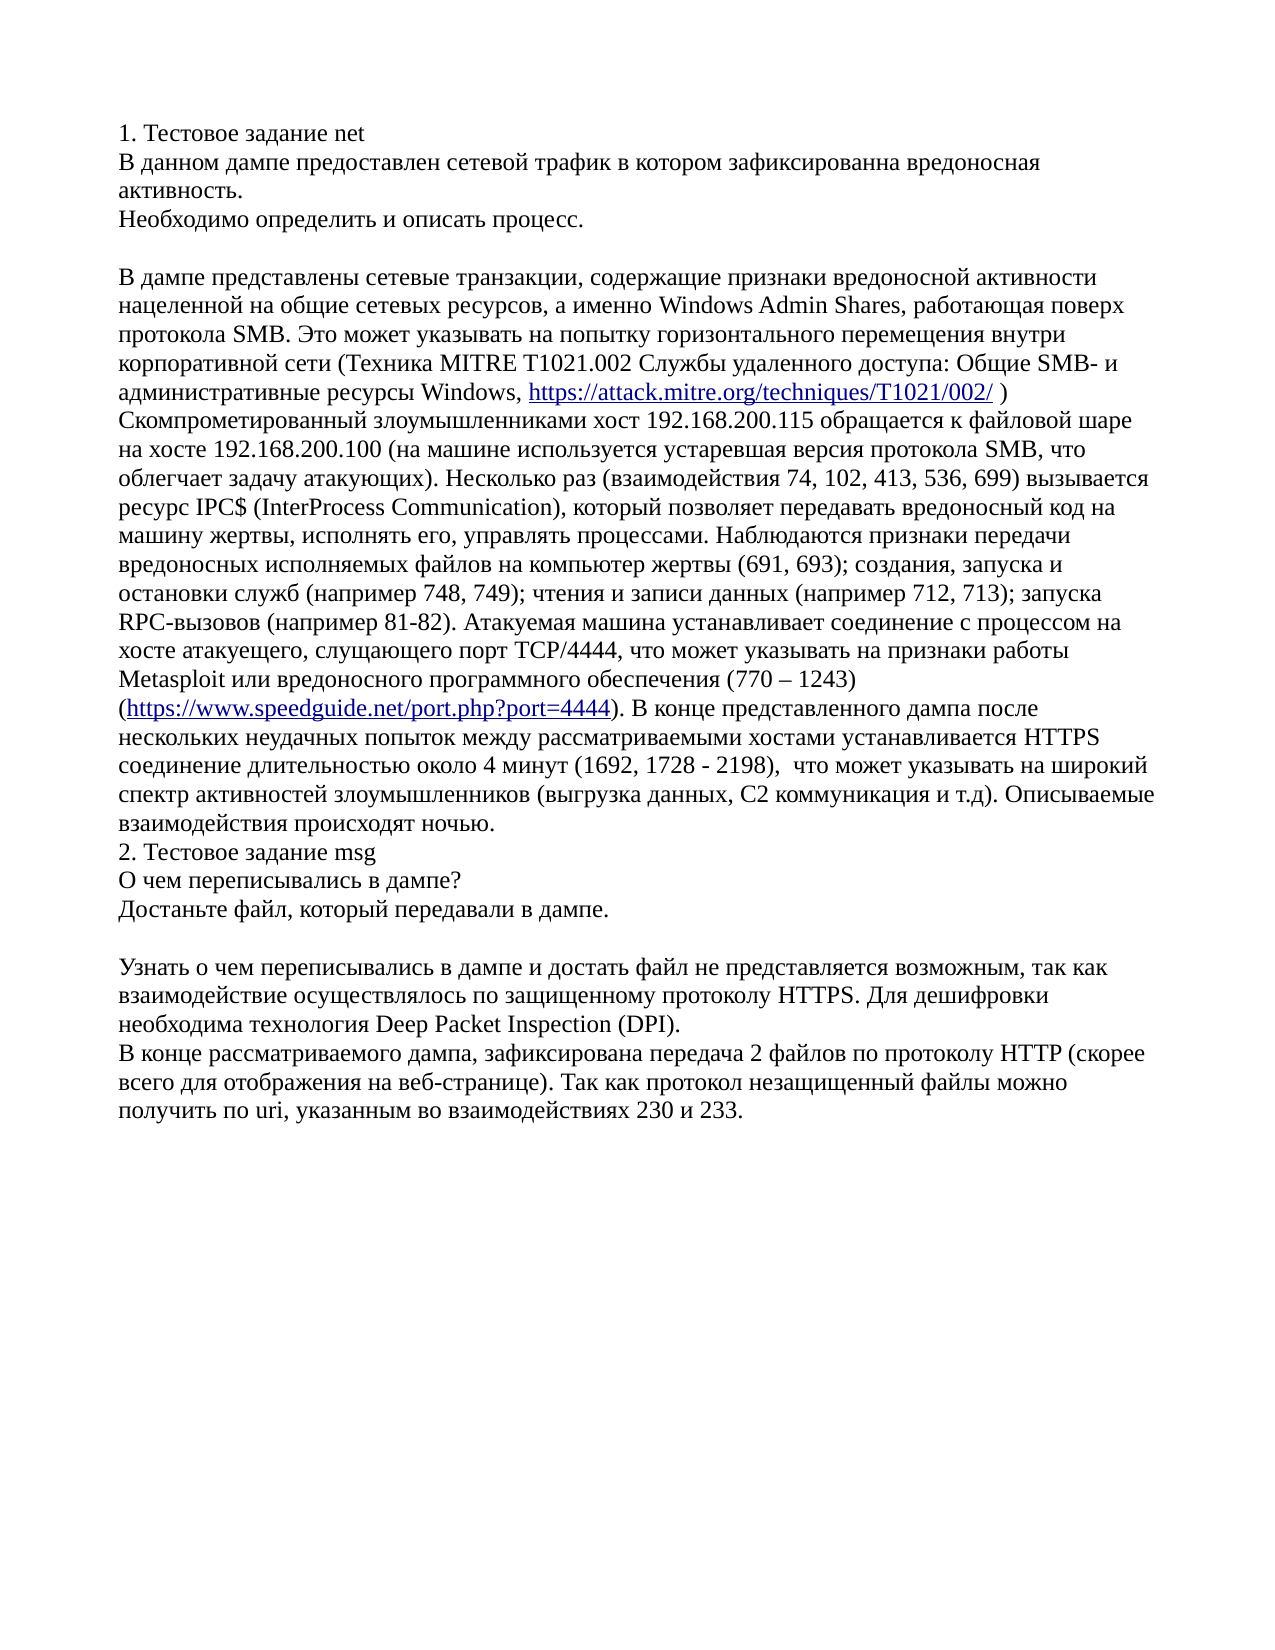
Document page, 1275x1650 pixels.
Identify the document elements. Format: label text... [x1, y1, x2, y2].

text В данном дампе предоставлен сетевой трафик в котором зафиксированна вредоносная активность. [118, 147, 1157, 204]
text В конце рассматриваемого дампа, зафиксирована передача 2 файлов по протоколу HTTP (скорее всего для отображения на веб-странице). Так как протокол незащищенный файлы можно получить по uri, указанным во взаимодействиях 230 и 233. [118, 1038, 1157, 1124]
text Необходимо определить и описать процесс. [118, 204, 1157, 233]
text 1. Тестовое задание net [118, 118, 1157, 147]
text Достаньте файл, который передавали в дампе. [118, 894, 1157, 923]
text Узнать о чем переписывались в дампе и достать файл не представляется возможным, так как взаимодействие осуществлялось по защищенному протоколу HTTPS. Для дешифровки необходима технология Deep Packet Inspection (DPI). [118, 952, 1157, 1038]
text O чем переписывались в дампе? [118, 866, 1157, 894]
text В дампе представлены сетевые транзакции, содержащие признаки вредоносной активности нацеленной на общие сетевых ресурсов, а именно Windows Admin Shares, работающая поверх протокола SMB. Это может указывать на попытку горизонтального перемещения внутри корпоративной сети (Техника MITRE T1021.002 Службы удаленного доступа: Общие SMB- и административные ресурсы Windows, https://attack.mitre.org/techniques/T1021/002/ ) Скомпрометированный злоумышленниками хост 192.168.200.115 обращается к файловой шаре на хосте 192.168.200.100 (на машине используется устаревшая версия протокола SMB, что облегчает задачу атакующих). Несколько раз (взаимодействия 74, 102, 413, 536, 699) вызывается ресурс IPC$ (InterProcess Communication), который позволяет передавать вредоносный код на машину жертвы, исполнять его, управлять процессами. Наблюдаются признаки передачи вредоносных исполняемых файлов на компьютер жертвы (691, 693); создания, запуска и остановки служб (например 748, 749); чтения и записи данных (например 712, 713); запуска RPC-вызовов (например 81-82). Атакуемая машина устанавливает соединение с процессом на хосте атакуещего, слущающего порт TCP/4444, что может указывать на признаки работы Metasploit или вредоносного программного обеспечения (770 – 1243) (https://www.speedguide.net/port.php?port=4444). В конце представленного дампа после нескольких неудачных попыток между рассматриваемыми хостами устанавливается HTTPS соединение длительностью около 4 минут (1692, 1728 - 2198), что может указывать на широкий спектр активностей злоумышленников (выгрузка данных, С2 коммуникация и т.д). Описываемые взаимодействия происходят ночью. [118, 262, 1157, 837]
text 2. Тестовое задание msg [118, 837, 1157, 866]
